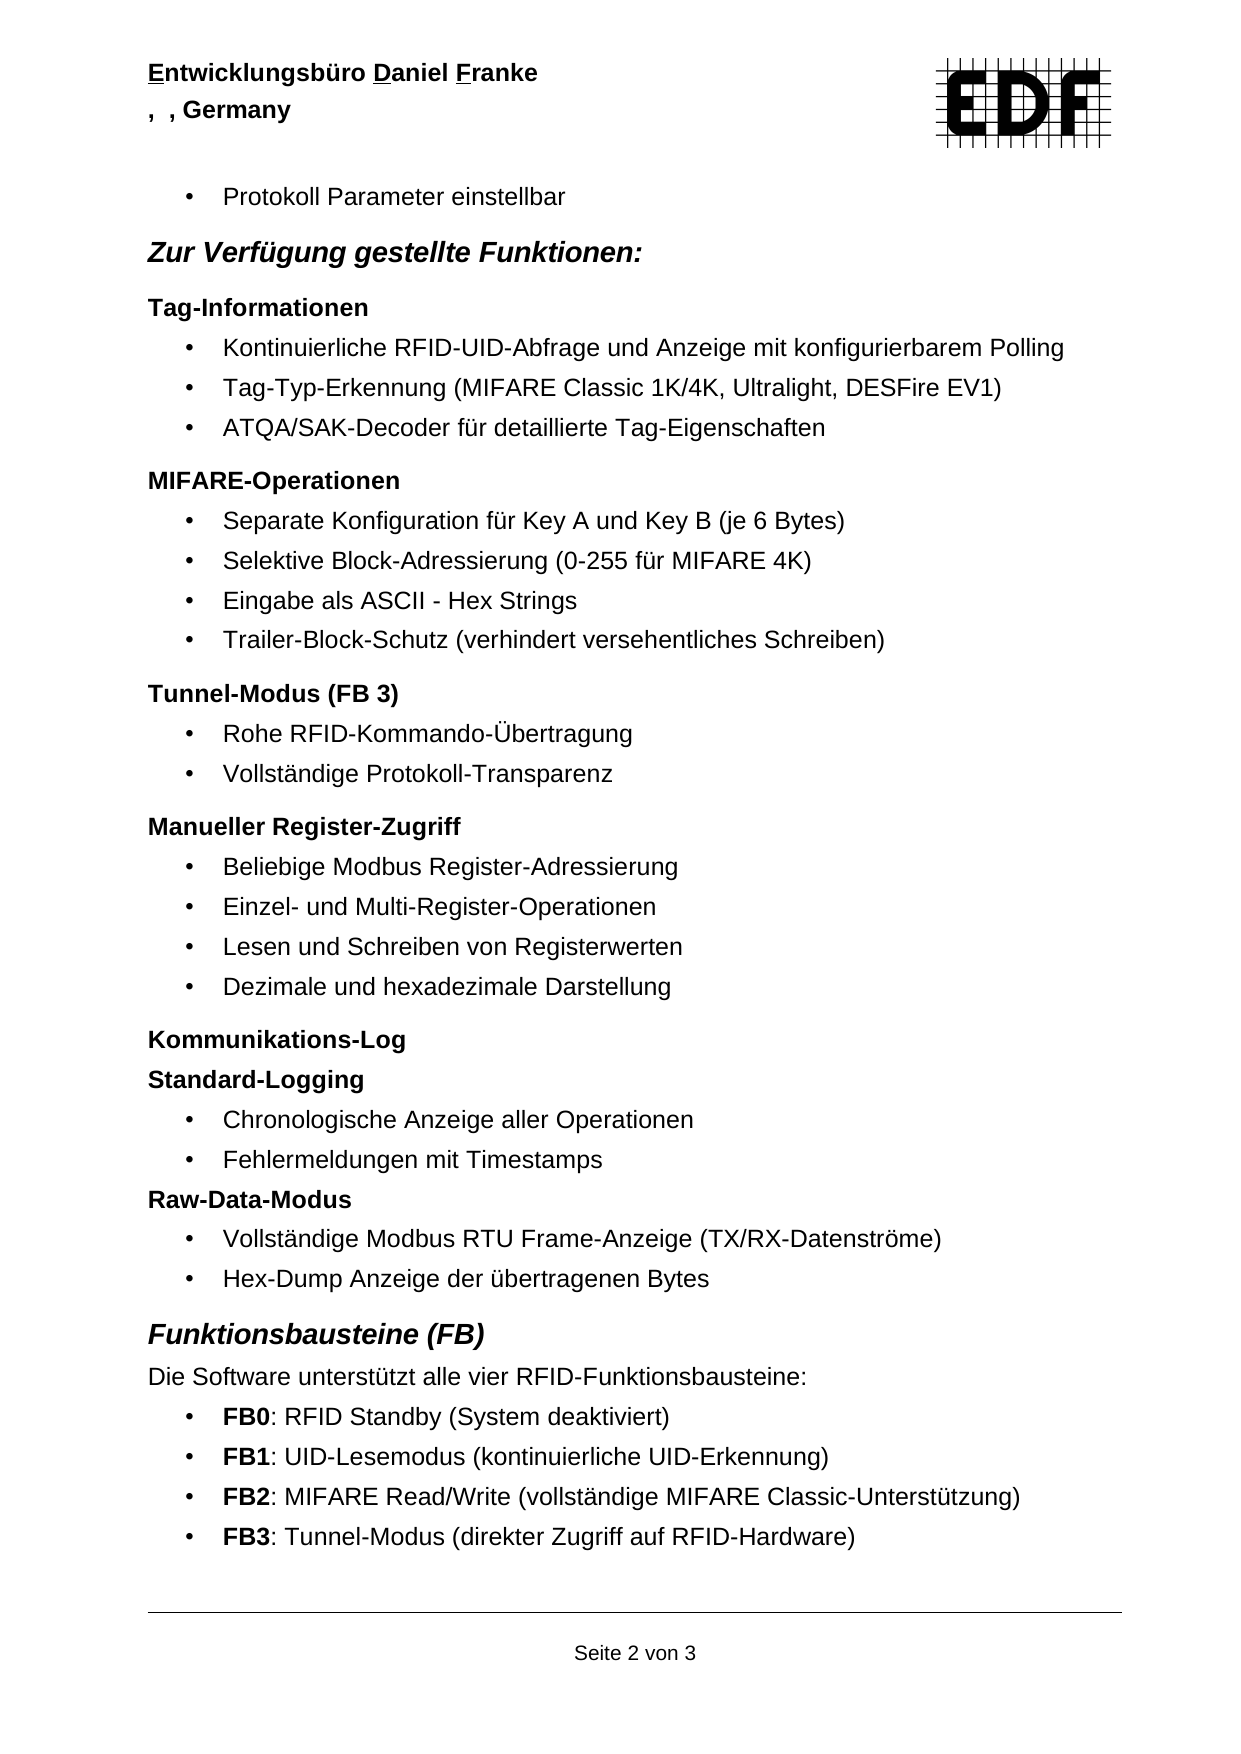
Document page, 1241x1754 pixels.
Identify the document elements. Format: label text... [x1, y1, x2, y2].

list Rohe RFID-Kommando-Übertragung [185, 720, 1122, 748]
list Hex-Dump Anzeige der übertragenen Bytes [185, 1265, 1122, 1293]
list ATQA/SAK-Decoder für detaillierte Tag-Eigenschaften [185, 413, 1122, 442]
list Kontinuierliche RFID-UID-Abfrage und Anzeige mit konfigurierbarem Polling [185, 334, 1122, 362]
list FB0: RFID Standby (System deaktiviert) [185, 1403, 1122, 1431]
text Standard-Logging [148, 1066, 1122, 1094]
list Trailer-Block-Schutz (verhindert versehentliches Schreiben) [185, 626, 1122, 654]
list Lesen und Schreiben von Registerwerten [185, 933, 1122, 961]
list Selektive Block-Adressierung (0-255 für MIFARE 4K) [185, 547, 1122, 575]
list FB1: UID-Lesemodus (kontinuierliche UID-Erkennung) [185, 1443, 1122, 1471]
subtitle Tunnel-Modus (FB 3) [148, 679, 1122, 707]
list Vollständige Modbus RTU Frame-Anzeige (TX/RX-Datenströme) [185, 1225, 1122, 1253]
picture [935, 58, 1112, 148]
list Separate Konfiguration für Key A und Key B (je 6 Bytes) [185, 507, 1122, 535]
subtitle Manueller Register-Zugriff [148, 813, 1122, 841]
subtitle MIFARE-Operationen [148, 467, 1122, 494]
subtitle Tag-Informationen [148, 293, 1122, 321]
list Vollständige Protokoll-Transparenz [185, 760, 1122, 788]
list Dezimale und hexadezimale Darstellung [185, 973, 1122, 1001]
subtitle Funktionsbausteine (FB) [148, 1318, 1122, 1351]
list Tag-Typ-Erkennung (MIFARE Classic 1K/4K, Ultralight, DESFire EV1) [185, 374, 1122, 402]
text Raw-Data-Modus [148, 1186, 1122, 1214]
subtitle Zur Verfügung gestellte Funktionen: [148, 236, 1122, 268]
subtitle Kommunikations-Log [148, 1026, 1122, 1054]
list Chronologische Anzeige aller Operationen [185, 1106, 1122, 1134]
list Einzel- und Multi-Register-Operationen [185, 893, 1122, 921]
list Protokoll Parameter einstellbar [185, 183, 1122, 211]
list FB3: Tunnel-Modus (direkter Zugriff auf RFID-Hardware) [185, 1522, 1122, 1550]
list FB2: MIFARE Read/Write (vollständige MIFARE Classic-Unterstützung) [185, 1483, 1122, 1511]
text Die Software unterstützt alle vier RFID-Funktionsbausteine: [148, 1363, 1122, 1391]
list Eingabe als ASCII - Hex Strings [185, 587, 1122, 615]
list Beliebige Modbus Register-Adressierung [185, 853, 1122, 881]
list Fehlermeldungen mit Timestamps [185, 1146, 1122, 1174]
